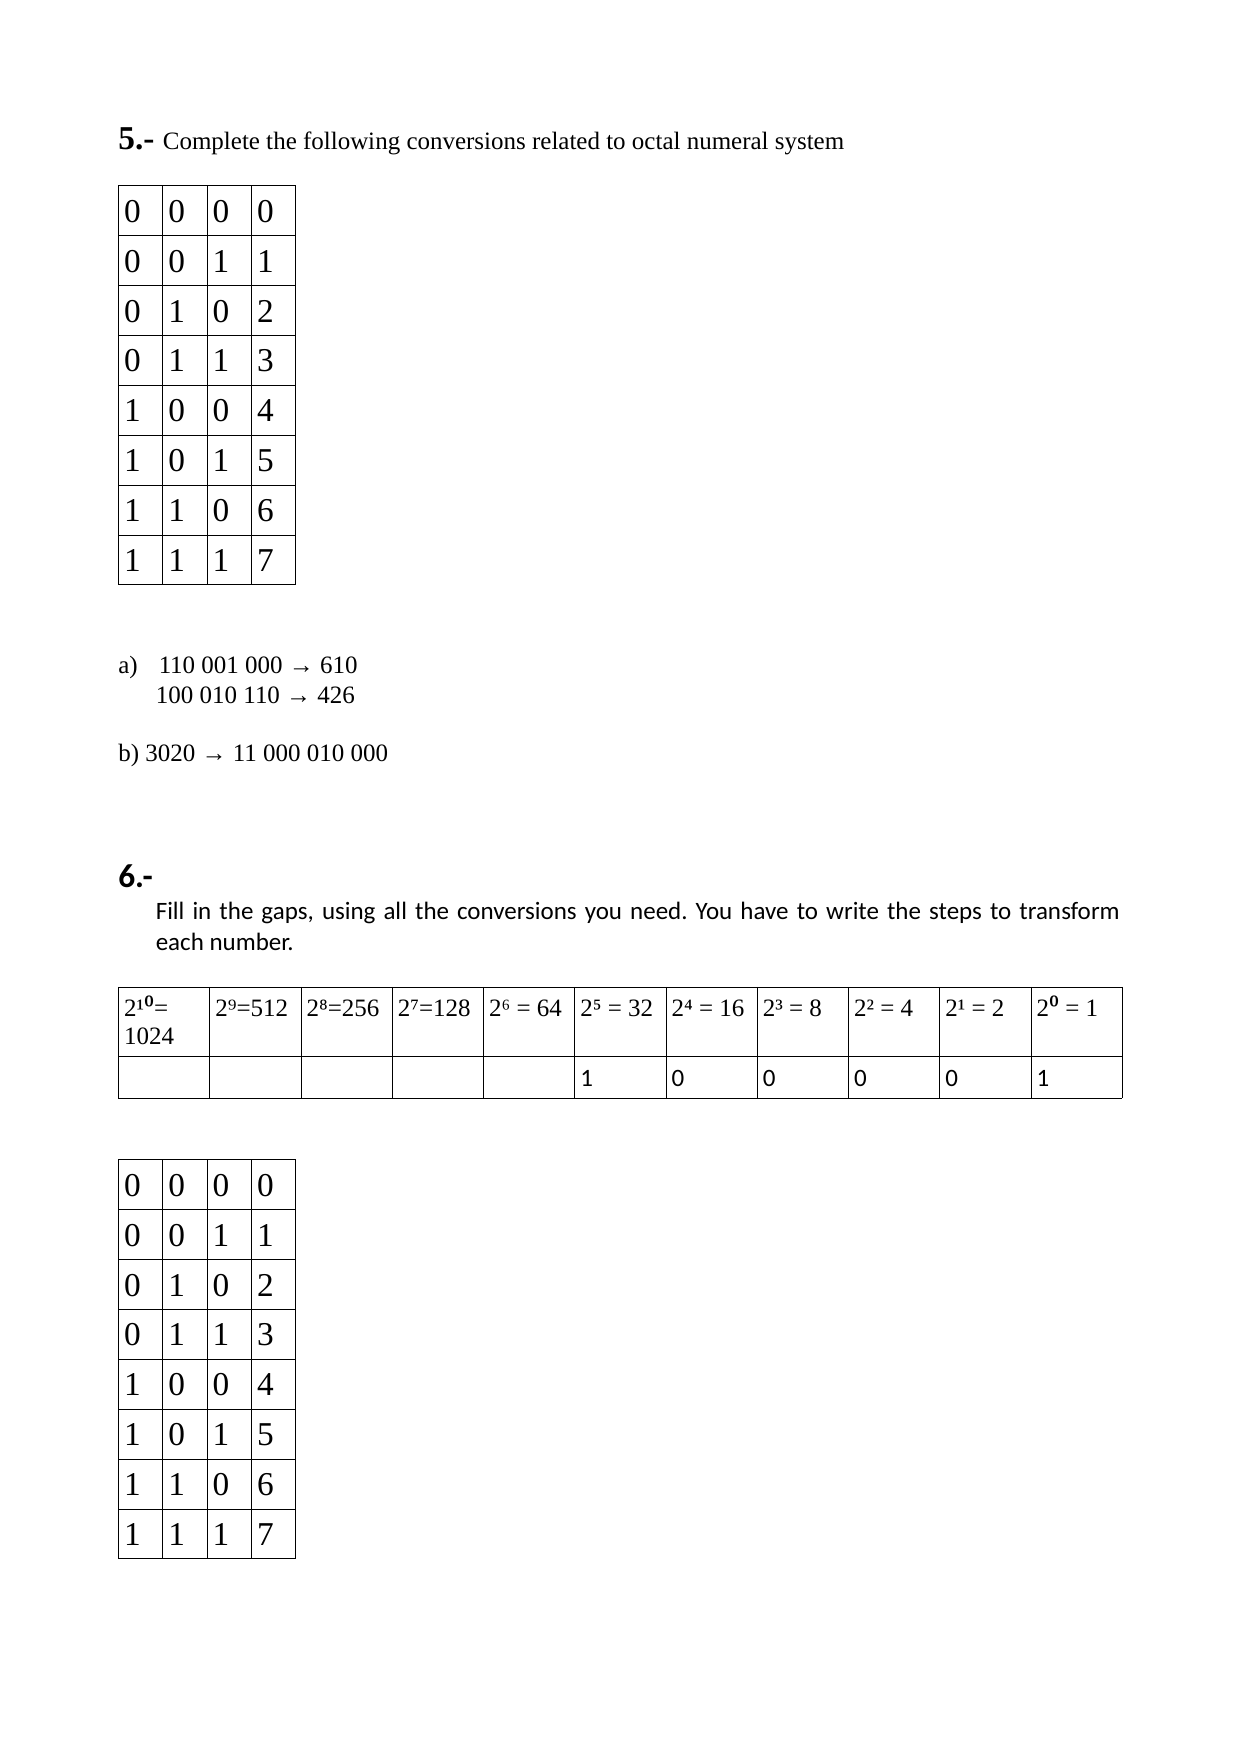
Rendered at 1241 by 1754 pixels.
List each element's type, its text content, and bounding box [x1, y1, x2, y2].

table_cell 1 [208, 1410, 251, 1458]
table_header 2⁵ = 32 [575, 988, 666, 1056]
table_cell 7 [252, 1510, 295, 1558]
table_cell 0 [163, 1410, 207, 1458]
table_cell 0 [208, 1360, 251, 1409]
table_cell 0 [119, 1210, 162, 1259]
table_header 2⁸=256 [302, 988, 392, 1056]
table_cell 1 [252, 1210, 295, 1259]
text a) 110 001 000 → 610 [118, 642, 1122, 680]
table_cell 0 [667, 1057, 757, 1098]
table_cell 0 [758, 1057, 848, 1098]
table_cell 1 [163, 1260, 207, 1309]
table_cell 5 [252, 436, 295, 484]
table_cell 5 [252, 1410, 295, 1458]
table_cell 6 [252, 1460, 295, 1508]
table_cell 1 [119, 1410, 162, 1458]
table_header 0 [208, 186, 251, 235]
table_cell 1 [163, 286, 207, 335]
table_cell 0 [208, 1460, 251, 1508]
table_cell [302, 1057, 392, 1098]
table_header 2⁰ = 1 [1032, 988, 1122, 1056]
table_cell 0 [163, 236, 207, 285]
table_cell [119, 1057, 209, 1098]
table_cell 4 [252, 1360, 295, 1409]
table_cell 0 [163, 386, 207, 435]
table_cell 4 [252, 386, 295, 435]
table_cell 1 [208, 1210, 251, 1259]
table_header 0 [208, 1160, 251, 1209]
table_header 2¹ = 2 [940, 988, 1031, 1056]
table_cell 1 [119, 1360, 162, 1409]
table_header 2⁴ = 16 [667, 988, 757, 1056]
table_cell 0 [163, 1360, 207, 1409]
table_cell 0 [163, 436, 207, 484]
table_header 0 [252, 1160, 295, 1209]
table_cell 0 [163, 1210, 207, 1259]
table_cell 1 [208, 1310, 251, 1359]
table_cell 1 [163, 336, 207, 385]
table_header 0 [163, 186, 207, 235]
table_cell [484, 1057, 574, 1098]
table_header 2⁷=128 [393, 988, 483, 1056]
table_cell 0 [119, 1310, 162, 1359]
table_header 0 [119, 186, 162, 235]
table_cell 1 [119, 386, 162, 435]
table_cell [210, 1057, 301, 1098]
table_header 0 [119, 1160, 162, 1209]
table_header 2⁹=512 [210, 988, 301, 1056]
table_cell 0 [119, 336, 162, 385]
table_header 0 [252, 186, 295, 235]
table_cell 1 [208, 1510, 251, 1558]
table_cell 0 [119, 286, 162, 335]
table_cell 0 [119, 1260, 162, 1309]
text 5.- Complete the following conversions related to octal numeral system [118, 118, 1122, 156]
table_cell 1 [252, 236, 295, 285]
table_cell 1 [575, 1057, 666, 1098]
table_cell 0 [208, 386, 251, 435]
table_cell 0 [208, 486, 251, 534]
table_cell 1 [208, 536, 251, 584]
table_cell 1 [208, 236, 251, 285]
table_cell 1 [119, 1510, 162, 1558]
table_header 2³ = 8 [758, 988, 848, 1056]
table_cell 7 [252, 536, 295, 584]
text 100 010 110 → 426 [118, 680, 1122, 709]
list Fill in the gaps, using all the conversions you need. You have to write the steps to transform each number. [118, 895, 1122, 956]
table_cell 1 [208, 436, 251, 484]
table_cell 1 [163, 1460, 207, 1508]
table_cell 0 [849, 1057, 939, 1098]
table_cell 0 [208, 286, 251, 335]
table_cell 1 [163, 1510, 207, 1558]
table_cell 0 [119, 236, 162, 285]
table_cell 1 [119, 536, 162, 584]
table_header 2⁶ = 64 [484, 988, 574, 1056]
table_header 0 [163, 1160, 207, 1209]
table_cell 1 [119, 486, 162, 534]
table_cell 3 [252, 336, 295, 385]
table_header 2² = 4 [849, 988, 939, 1056]
text 6.- [118, 854, 1122, 895]
table_cell 1 [1032, 1057, 1122, 1098]
table_cell 0 [940, 1057, 1031, 1098]
table_cell 2 [252, 1260, 295, 1309]
table_cell [393, 1057, 483, 1098]
text b) 3020 → 11 000 010 000 [118, 738, 1122, 767]
table_cell 1 [208, 336, 251, 385]
table_cell 1 [119, 1460, 162, 1508]
table_cell 6 [252, 486, 295, 534]
table_cell 2 [252, 286, 295, 335]
table_cell 3 [252, 1310, 295, 1359]
table_cell 1 [163, 486, 207, 534]
table_cell 1 [163, 536, 207, 584]
table_cell 1 [163, 1310, 207, 1359]
table_cell 0 [208, 1260, 251, 1309]
table_header 2¹⁰= 1024 [119, 988, 209, 1056]
table_cell 1 [119, 436, 162, 484]
